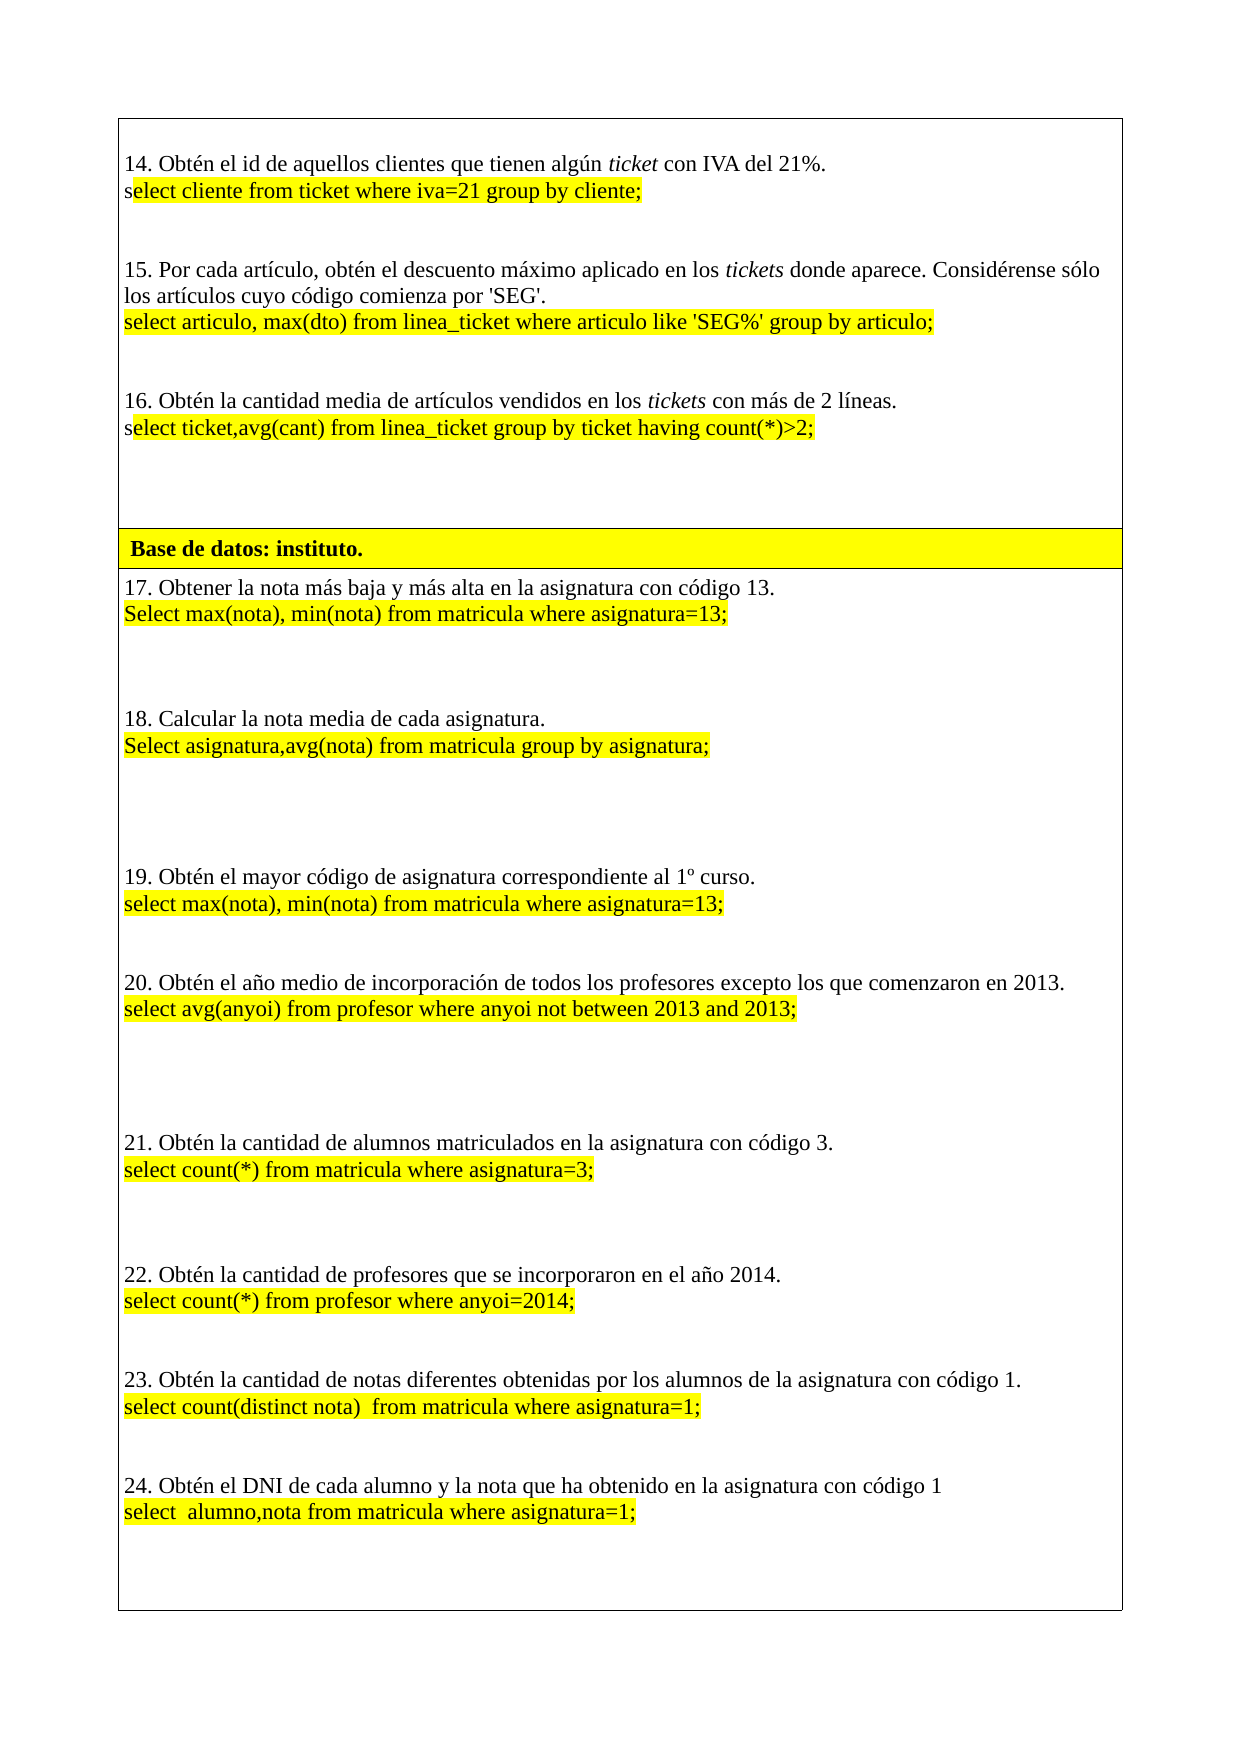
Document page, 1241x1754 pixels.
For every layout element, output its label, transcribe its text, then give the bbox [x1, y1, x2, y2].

table_cell 17. Obtener la nota más baja y más alta en la asignatura con código 13. Select max(nota), min(nota) from matricula where asignatura=13; 18. Calcular la nota media de cada asignatura. Select asignatura,avg(nota) from matricula group by asignatura; 19. Obtén el mayor código de asignatura correspondiente al 1º curso. select max(nota), min(nota) from matricula where asignatura=13; 20. Obtén el año medio de incorporación de todos los profesores excepto los que comenzaron en 2013. select avg(anyoi) from profesor where anyoi not between 2013 and 2013; 21. Obtén la cantidad de alumnos matriculados en la asignatura con código 3. select count(*) from matricula where asignatura=3; 22. Obtén la cantidad de profesores que se incorporaron en el año 2014. select count(*) from profesor where anyoi=2014; 23. Obtén la cantidad de notas diferentes obtenidas por los alumnos de la asignatura con código 1. select count(distinct nota) from matricula where asignatura=1; 24. Obtén el DNI de cada alumno y la nota que ha obtenido en la asignatura con código 1 select alumno,nota from matricula where asignatura=1; [119, 569, 1122, 1609]
table_cell Base de datos: instituto. [119, 529, 1122, 568]
table_cell 14. Obtén el id de aquellos clientes que tienen algún ticket con IVA del 21%. select cliente from ticket where iva=21 group by cliente; 15. Por cada artículo, obtén el descuento máximo aplicado en los tickets donde aparece. Considérense sólo los artículos cuyo código comienza por 'SEG'. select articulo, max(dto) from linea_ticket where articulo like 'SEG%' group by articulo; 16. Obtén la cantidad media de artículos vendidos en los tickets con más de 2 líneas. select ticket,avg(cant) from linea_ticket group by ticket having count(*)>2; [119, 119, 1122, 527]
